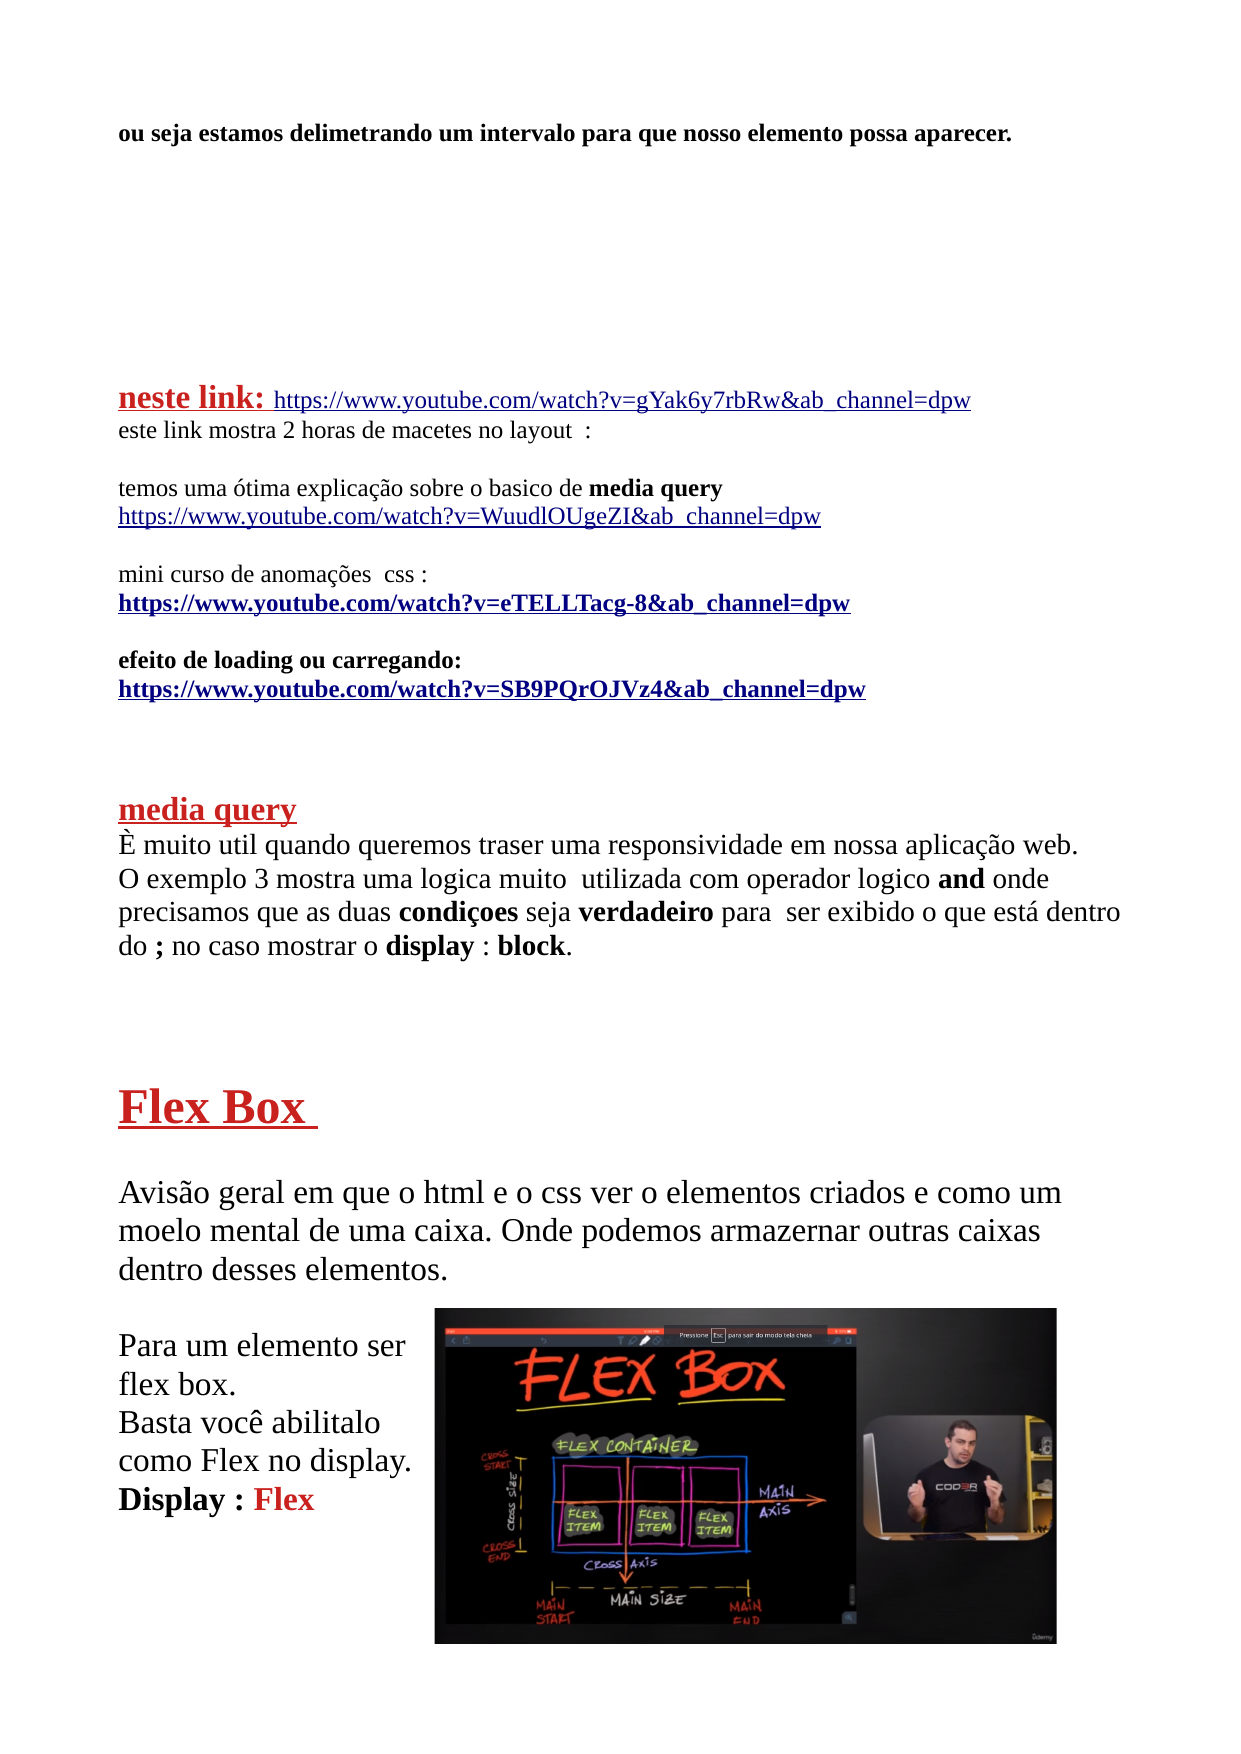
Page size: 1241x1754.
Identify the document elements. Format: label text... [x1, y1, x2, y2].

text media query [118, 789, 1122, 827]
text Para um elemento ser flex box. [118, 1326, 434, 1402]
text [1057, 1402, 1122, 1479]
text este link mostra 2 horas de macetes no layout : [118, 415, 1122, 444]
text https://www.youtube.com/watch?v=WuudlOUgeZI&ab_channel=dpw [118, 501, 1122, 530]
text Display : Flex [118, 1479, 434, 1517]
text efeito de loading ou carregando: [118, 645, 1122, 674]
picture [434, 1308, 1057, 1644]
text È muito util quando queremos traser uma responsividade em nossa aplicação web. [118, 827, 1122, 861]
text Flex Box [118, 1076, 1122, 1134]
text https://www.youtube.com/watch?v=SB9PQrOJVz4&ab_channel=dpw [118, 674, 1122, 703]
text temos uma ótima explicação sobre o basico de media query [118, 473, 1122, 501]
text [1057, 1479, 1122, 1517]
text https://www.youtube.com/watch?v=eTELLTacg-8&ab_channel=dpw [118, 588, 1122, 616]
text neste link: https://www.youtube.com/watch?v=gYak6y7rbRw&ab_channel=dpw [118, 377, 1122, 415]
text Avisão geral em que o html e o css ver o elementos criados e como um moelo mental de uma caixa. Onde podemos armazernar outras caixas dentro desses elementos. [118, 1172, 1122, 1287]
text O exemplo 3 mostra uma logica muito utilizada com operador logico and onde precisamos que as duas condiçoes seja verdadeiro para ser exibido o que está dentro do ; no caso mostrar o display : block. [118, 861, 1122, 961]
text [1057, 1326, 1122, 1402]
text ou seja estamos delimetrando um intervalo para que nosso elemento possa aparecer. [118, 118, 1122, 147]
text Basta você abilitalo como Flex no display. [118, 1402, 434, 1479]
text mini curso de anomações css : [118, 559, 1122, 588]
